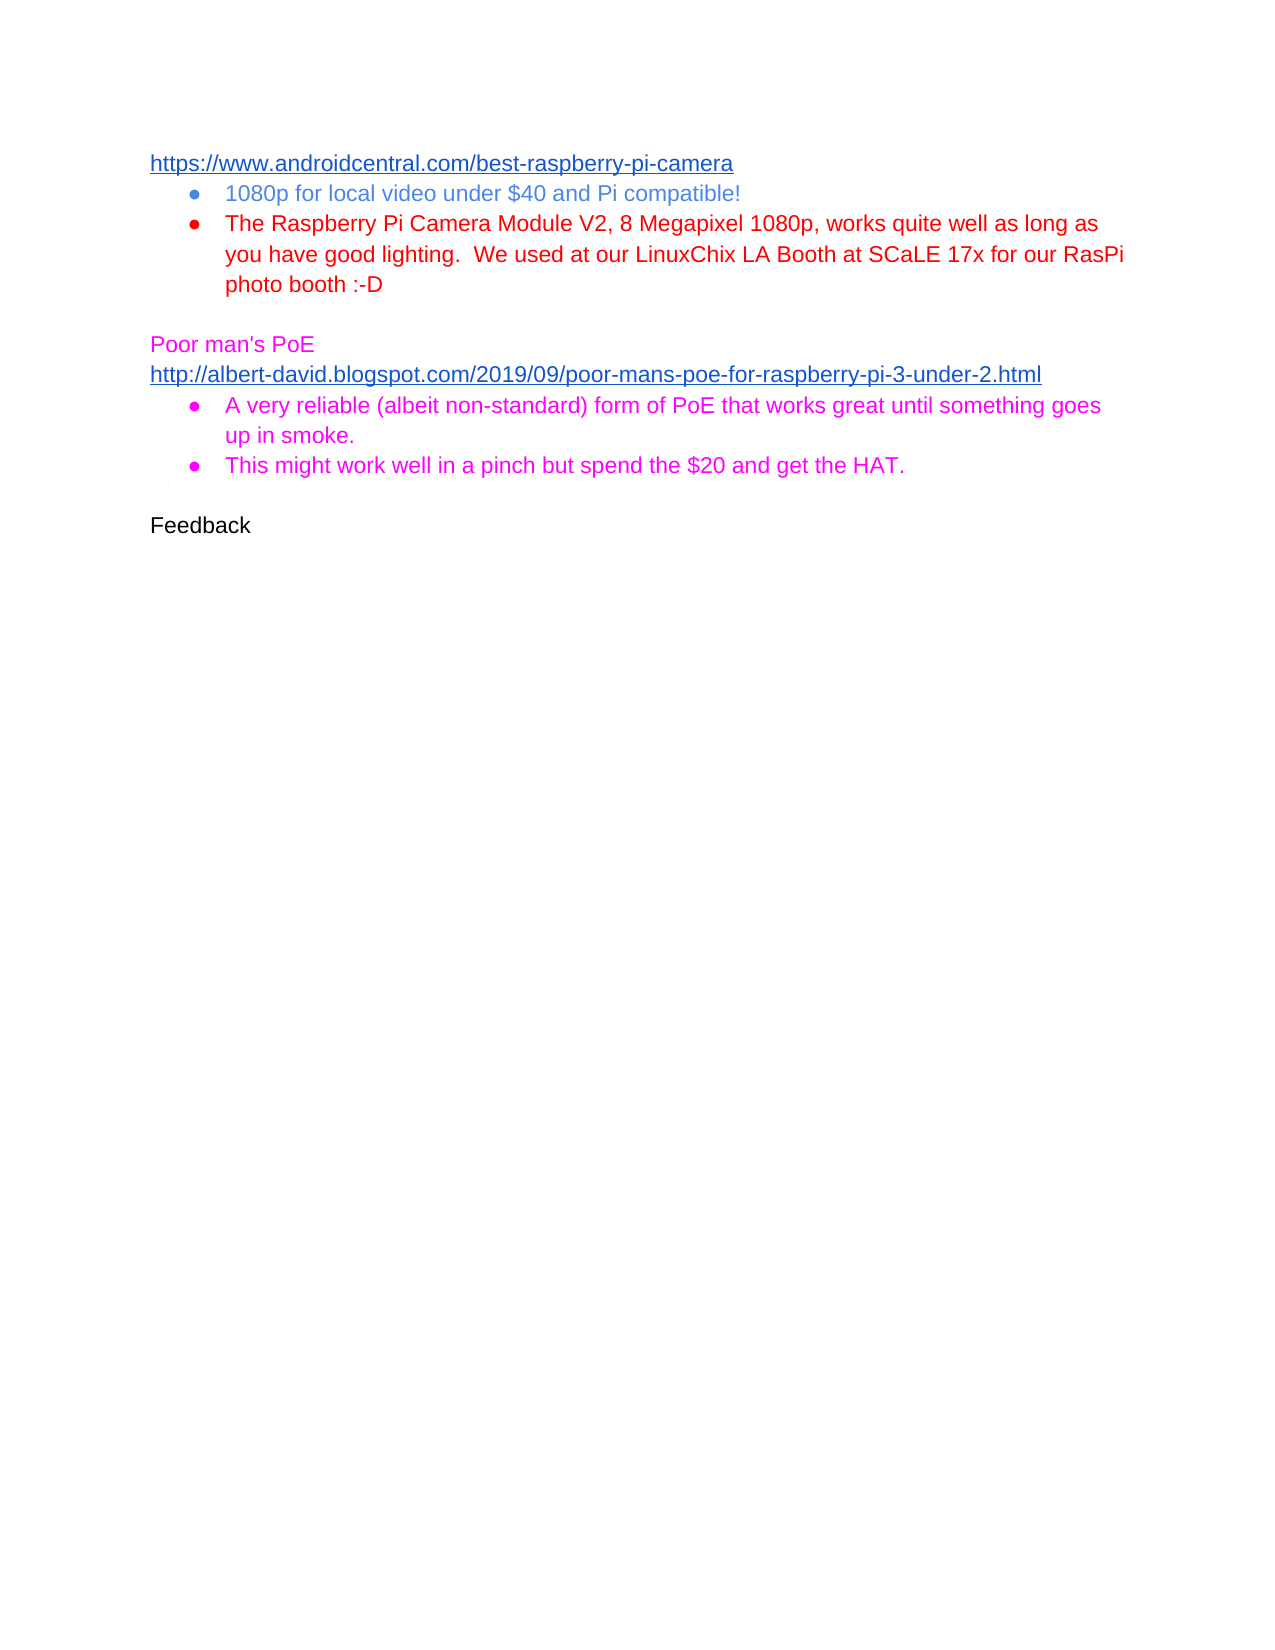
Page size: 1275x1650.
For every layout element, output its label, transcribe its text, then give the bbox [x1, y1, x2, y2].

text Feedback [150, 512, 1125, 539]
text https://www.androidcentral.com/best-raspberry-pi-camera [150, 150, 1125, 176]
text Poor man's PoE [150, 331, 1125, 358]
list This might work well in a pinch but spend the $20 and get the HAT. [187, 452, 1125, 478]
list 1080p for local video under $40 and Pi compatible! [187, 180, 1125, 207]
text http://albert-david.blogspot.com/2019/09/poor-mans-poe-for-raspberry-pi-3-under-2.html [150, 361, 1125, 388]
list The Raspberry Pi Camera Module V2, 8 Megapixel 1080p, works quite well as long as you have good lighting. We used at our LinuxChix LA Booth at SCaLE 17x for our RasPi photo booth :-D [187, 210, 1125, 297]
list A very reliable (albeit non-standard) form of PoE that works great until something goes up in smoke. [187, 392, 1125, 448]
